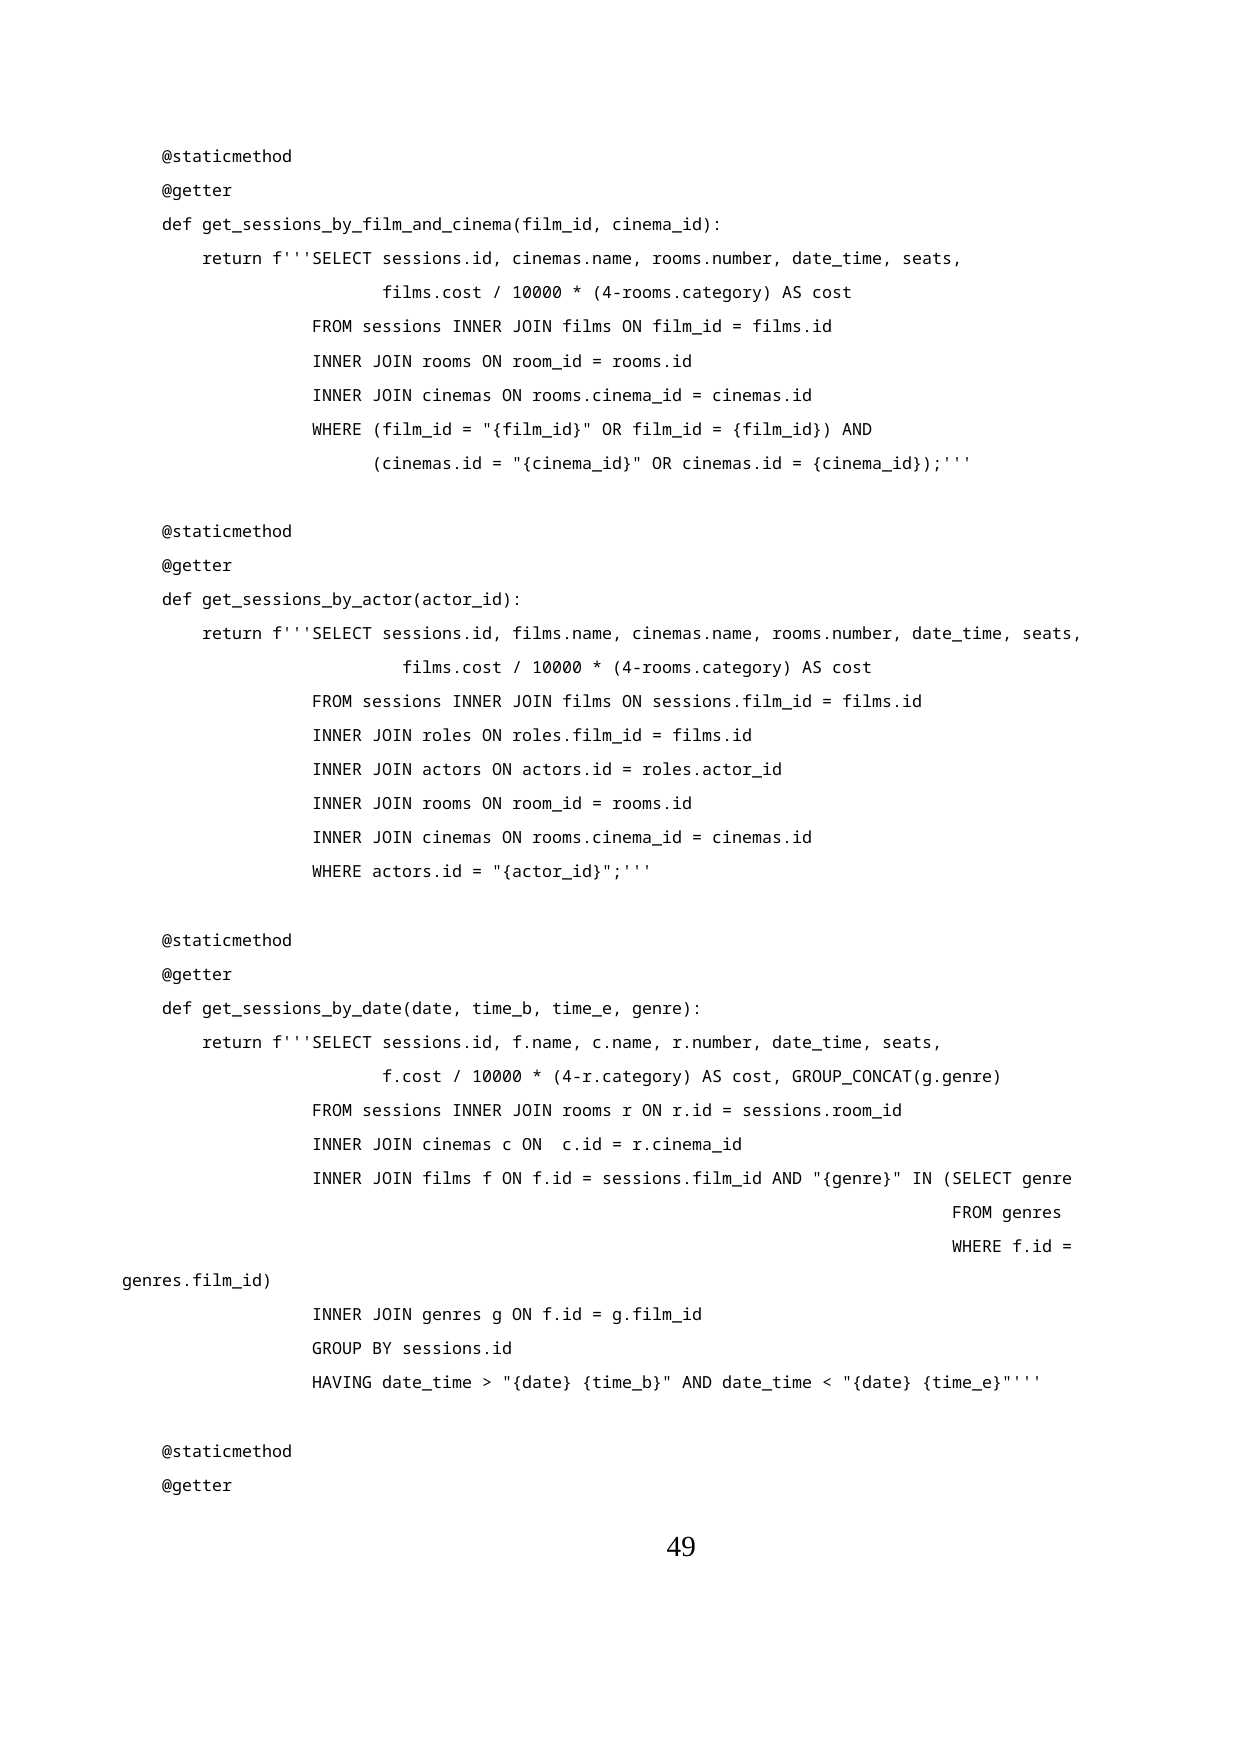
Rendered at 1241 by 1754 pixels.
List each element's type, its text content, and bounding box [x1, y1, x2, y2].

text @staticmethod @getter def get_sessions_by_film_and_cinema(film_id, cinema_id): return f'''SELECT sessions.id, cinemas.name, rooms.number, date_time, seats, films.cost / 10000 * (4-rooms.category) AS cost FROM sessions INNER JOIN films ON film_id = films.id INNER JOIN rooms ON room_id = rooms.id INNER JOIN cinemas ON rooms.cinema_id = cinemas.id WHERE (film_id = "{film_id}" OR film_id = {film_id}) AND (cinemas.id = "{cinema_id}" OR cinemas.id = {cinema_id});''' @staticmethod @getter def get_sessions_by_actor(actor_id): return f'''SELECT sessions.id, films.name, cinemas.name, rooms.number, date_time, seats, films.cost / 10000 * (4-rooms.category) AS cost FROM sessions INNER JOIN films ON sessions.film_id = films.id INNER JOIN roles ON roles.film_id = films.id INNER JOIN actors ON actors.id = roles.actor_id INNER JOIN rooms ON room_id = rooms.id INNER JOIN cinemas ON rooms.cinema_id = cinemas.id WHERE actors.id = "{actor_id}";''' @staticmethod @getter def get_sessions_by_date(date, time_b, time_e, genre): return f'''SELECT sessions.id, f.name, c.name, r.number, date_time, seats, f.cost / 10000 * (4-r.category) AS cost, GROUP_CONCAT(g.genre) FROM sessions INNER JOIN rooms r ON r.id = sessions.room_id INNER JOIN cinemas c ON c.id = r.cinema_id INNER JOIN films f ON f.id = sessions.film_id AND "{genre}" IN (SELECT genre FROM genres WHERE f.id = genres.film_id) INNER JOIN genres g ON f.id = g.film_id GROUP BY sessions.id HAVING date_time > "{date} {time_b}" AND date_time < "{date} {time_e}"''' @staticmethod @getter [122, 145, 1181, 1496]
